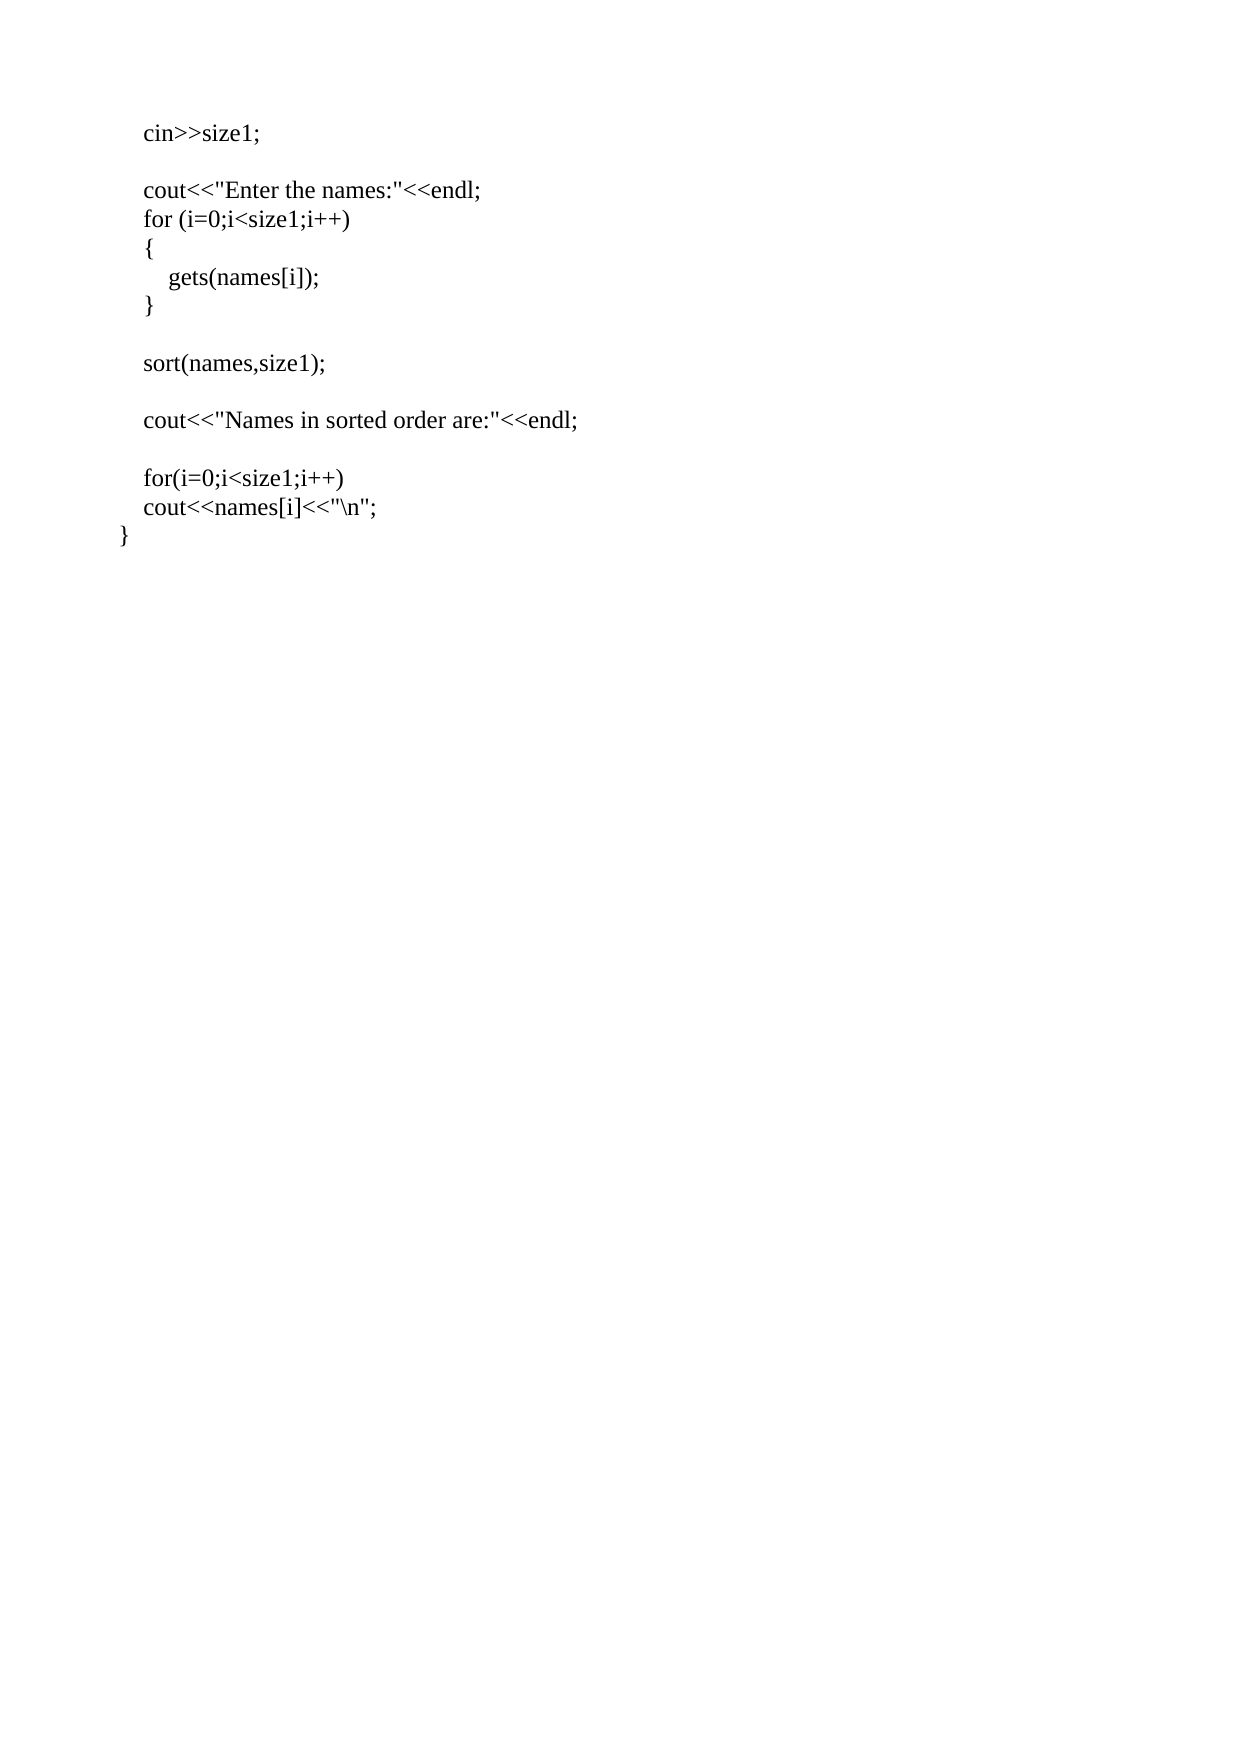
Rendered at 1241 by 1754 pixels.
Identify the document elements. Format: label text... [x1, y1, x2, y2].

text cout<<"Names in sorted order are:"<<endl; [118, 406, 1122, 434]
text cout<<names[i]<<"\n"; [118, 492, 1122, 521]
text for (i=0;i<size1;i++) [118, 204, 1122, 233]
text cin>>size1; [118, 118, 1122, 147]
text cout<<"Enter the names:"<<endl; [118, 176, 1122, 204]
text gets(names[i]); [118, 262, 1122, 291]
text sort(names,size1); [118, 348, 1122, 377]
text { [118, 233, 1122, 262]
text } [118, 291, 1122, 319]
text for(i=0;i<size1;i++) [118, 463, 1122, 492]
text } [118, 521, 1122, 549]
